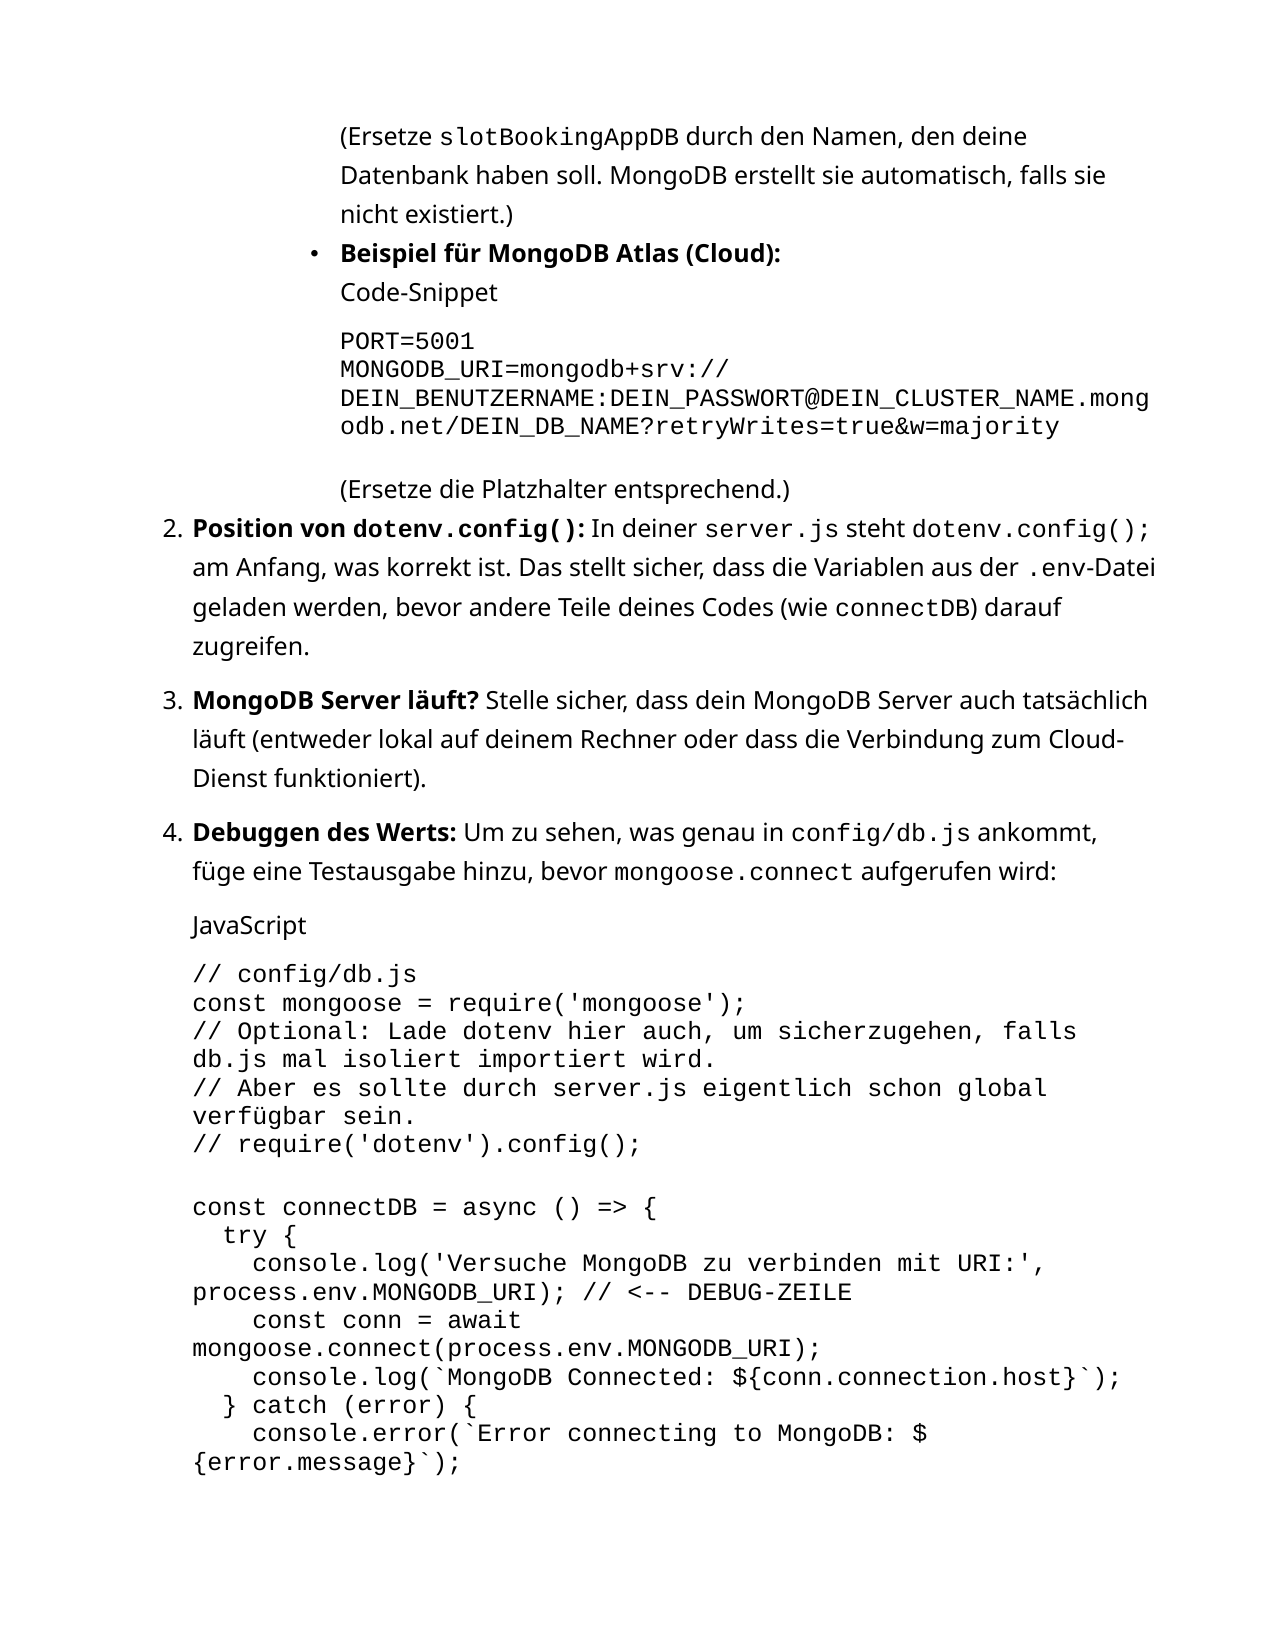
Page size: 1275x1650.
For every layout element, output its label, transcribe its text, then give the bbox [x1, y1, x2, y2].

list MongoDB Server läuft? Stelle sicher, dass dein MongoDB Server auch tatsächlich läuft (entweder lokal auf deinem Rechner oder dass die Verbindung zum Cloud-Dienst funktioniert). [162, 683, 1157, 795]
list console.log('Versuche MongoDB zu verbinden mit URI:', process.env.MONGODB_URI); // <-- DEBUG-ZEILE [162, 1251, 1157, 1307]
list } catch (error) { [162, 1392, 1157, 1421]
list console.error(`Error connecting to MongoDB: ${error.message}`); [162, 1421, 1157, 1477]
list JavaScript [162, 908, 1157, 942]
list const mongoose = require('mongoose'); [162, 990, 1157, 1018]
list // Optional: Lade dotenv hier auch, um sicherzugehen, falls db.js mal isoliert importiert wird. [162, 1018, 1157, 1075]
list Code-Snippet [310, 275, 1157, 309]
list (Ersetze die Platzhalter entsprechend.) [310, 472, 1157, 506]
list try { [162, 1222, 1157, 1251]
list PORT=5001 [310, 329, 1157, 357]
list // Aber es sollte durch server.js eigentlich schon global verfügbar sein. [162, 1075, 1157, 1132]
list // require('dotenv').config(); [162, 1132, 1157, 1160]
list console.log(`MongoDB Connected: ${conn.connection.host}`); [162, 1364, 1157, 1392]
list MONGODB_URI=mongodb+srv://DEIN_BENUTZERNAME:DEIN_PASSWORT@DEIN_CLUSTER_NAME.mongodb.net/DEIN_DB_NAME?retryWrites=true&w=majority [310, 357, 1157, 442]
list Beispiel für MongoDB Atlas (Cloud): [310, 236, 1157, 270]
list const connectDB = async () => { [162, 1194, 1157, 1222]
list Position von dotenv.config(): In deiner server.js steht dotenv.config(); am Anfang, was korrekt ist. Das stellt sicher, dass die Variablen aus der .env-Datei geladen werden, bevor andere Teile deines Codes (wie connectDB) darauf zugreifen. [162, 511, 1157, 663]
list Debuggen des Werts: Um zu sehen, was genau in config/db.js ankommt, füge eine Testausgabe hinzu, bevor mongoose.connect aufgerufen wird: [162, 815, 1157, 888]
list const conn = await mongoose.connect(process.env.MONGODB_URI); [162, 1307, 1157, 1364]
list (Ersetze slotBookingAppDB durch den Namen, den deine Datenbank haben soll. MongoDB erstellt sie automatisch, falls sie nicht existiert.) [310, 118, 1157, 231]
list // config/db.js [162, 962, 1157, 990]
